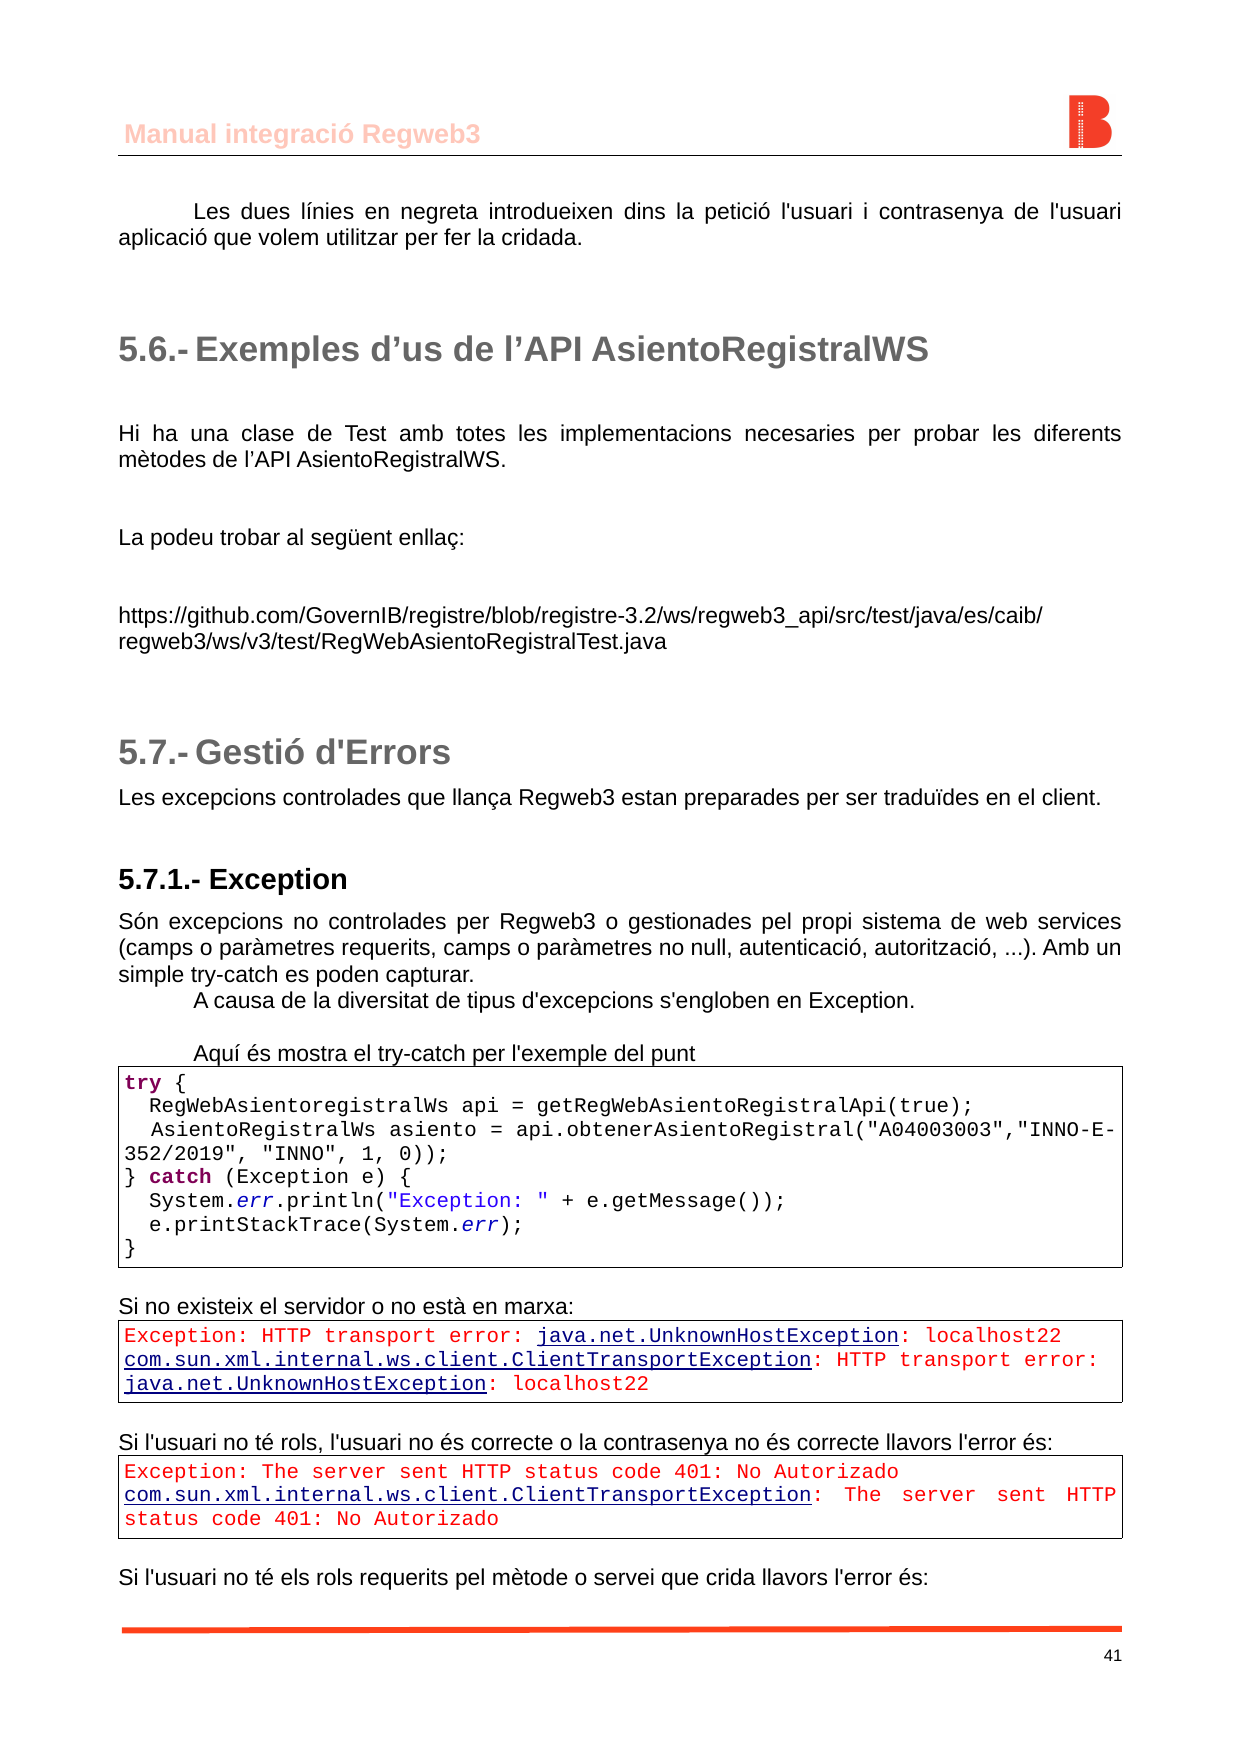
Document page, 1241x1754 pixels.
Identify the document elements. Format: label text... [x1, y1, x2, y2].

table_header Exception: The server sent HTTP status code 401: No Autorizado com.sun.xml.internal.ws.client.ClientTransportException: The server sent HTTP status code 401: No Autorizado [119, 1456, 1122, 1537]
text Les excepcions controlades que llança Regweb3 estan preparades per ser traduïdes en el client. [118, 784, 1122, 811]
subtitle Exemples d’us de l’API AsientoRegistralWS [118, 328, 1122, 369]
table_header Exception: HTTP transport error: java.net.UnknownHostException: localhost22 com.sun.xml.internal.ws.client.ClientTransportException: HTTP transport error: java.net.UnknownHostException: localhost22 [119, 1321, 1122, 1402]
subtitle Gestió d'Errors [118, 731, 1122, 772]
text Les dues línies en negreta introdueixen dins la petició l'usuari i contrasenya de l'usuari aplicació que volem utilitzar per fer la cridada. [118, 198, 1122, 250]
subtitle Exception [118, 862, 1122, 895]
text https://github.com/GovernIB/registre/blob/registre-3.2/ws/regweb3_api/src/test/java/es/caib/regweb3/ws/v3/test/RegWebAsientoRegistralTest.java [118, 602, 1122, 654]
table_header try { RegWebAsientoregistralWs api = getRegWebAsientoRegistralApi(true); AsientoRegistralWs asiento = api.obtenerAsientoRegistral("A04003003","INNO-E-352/2019", "INNO", 1, 0)); } catch (Exception e) { System.err.println("Exception: " + e.getMessage()); e.printStackTrace(System.err); } [119, 1067, 1122, 1267]
text Si l'usuari no té rols, l'usuari no és correcte o la contrasenya no és correcte llavors l'error és: [118, 1428, 1122, 1455]
text Aquí és mostra el try-catch per l'exemple del punt [118, 1040, 1122, 1066]
text La podeu trobar al següent enllaç: [118, 524, 1122, 551]
picture [1063, 94, 1117, 150]
text Hi ha una clase de Test amb totes les implementacions necesaries per probar les diferents mètodes de l’API AsientoRegistralWS. [118, 420, 1122, 473]
text Són excepcions no controlades per Regweb3 o gestionades pel propi sistema de web services (camps o paràmetres requerits, camps o paràmetres no null, autenticació, autorització, ...). Amb un simple try-catch es poden capturar. [118, 908, 1122, 987]
text Si no existeix el servidor o no està en marxa: [118, 1293, 1122, 1319]
text A causa de la diversitat de tipus d'excepcions s'engloben en Exception. [118, 987, 1122, 1013]
text Si l'usuari no té els rols requerits pel mètode o servei que crida llavors l'error és: [118, 1564, 1122, 1590]
